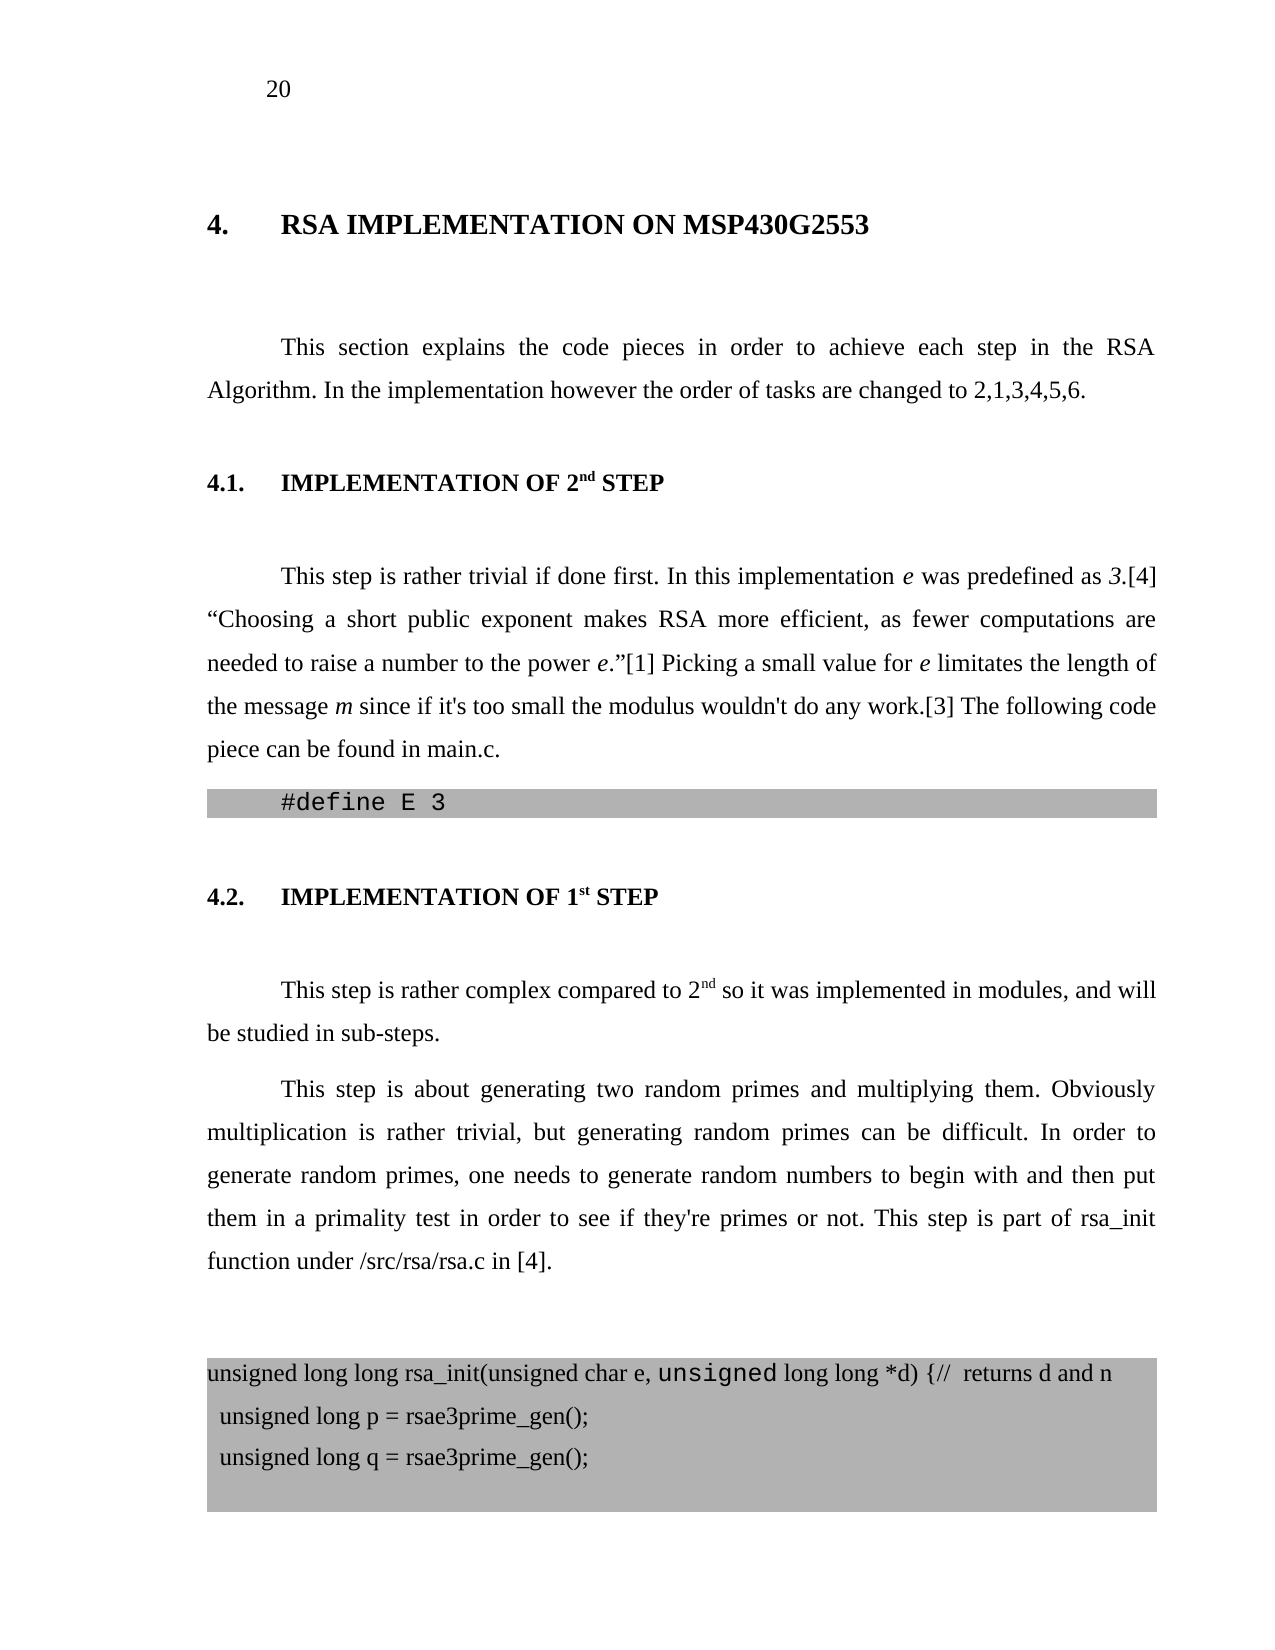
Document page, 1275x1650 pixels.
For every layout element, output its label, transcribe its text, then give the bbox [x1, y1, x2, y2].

subtitle IMPLEMENTATION OF 1st STEP [207, 882, 1157, 911]
text unsigned long long rsa_init(unsigned char e, unsigned long long *d) {// returns d and n [207, 1358, 1157, 1388]
text unsigned long p = rsae3prime_gen(); [207, 1401, 1157, 1430]
text This step is rather trivial if done first. In this implementation e was predefined as 3.[4] “Choosing a short public exponent makes RSA more efficient, as fewer computations are needed to raise a number to the power e.”[1] Picking a small value for e limitates the length of the message m since if it's too small the modulus wouldn't do any work.[3] The following code piece can be found in main.c. [207, 561, 1157, 763]
text This section explains the code pieces in order to achieve each step in the RSA Algorithm. In the implementation however the order of tasks are changed to 2,1,3,4,5,6. [207, 332, 1157, 404]
text This step is about generating two random primes and multiplying them. Obviously multiplication is rather trivial, but generating random primes can be difficult. In order to generate random primes, one needs to generate random numbers to begin with and then put them in a primality test in order to see if they're primes or not. This step is part of rsa_init function under /src/rsa/rsa.c in [4]. [207, 1074, 1157, 1275]
text unsigned long q = rsae3prime_gen(); [207, 1442, 1157, 1471]
subtitle IMPLEMENTATION OF 2nd STEP [207, 468, 1157, 497]
subtitle RSA IMPLEMENTATION ON MSP430G2553 [207, 207, 1157, 240]
text #define E 3 [207, 789, 1157, 818]
text This step is rather complex compared to 2nd so it was implemented in modules, and will be studied in sub-steps. [207, 975, 1157, 1047]
